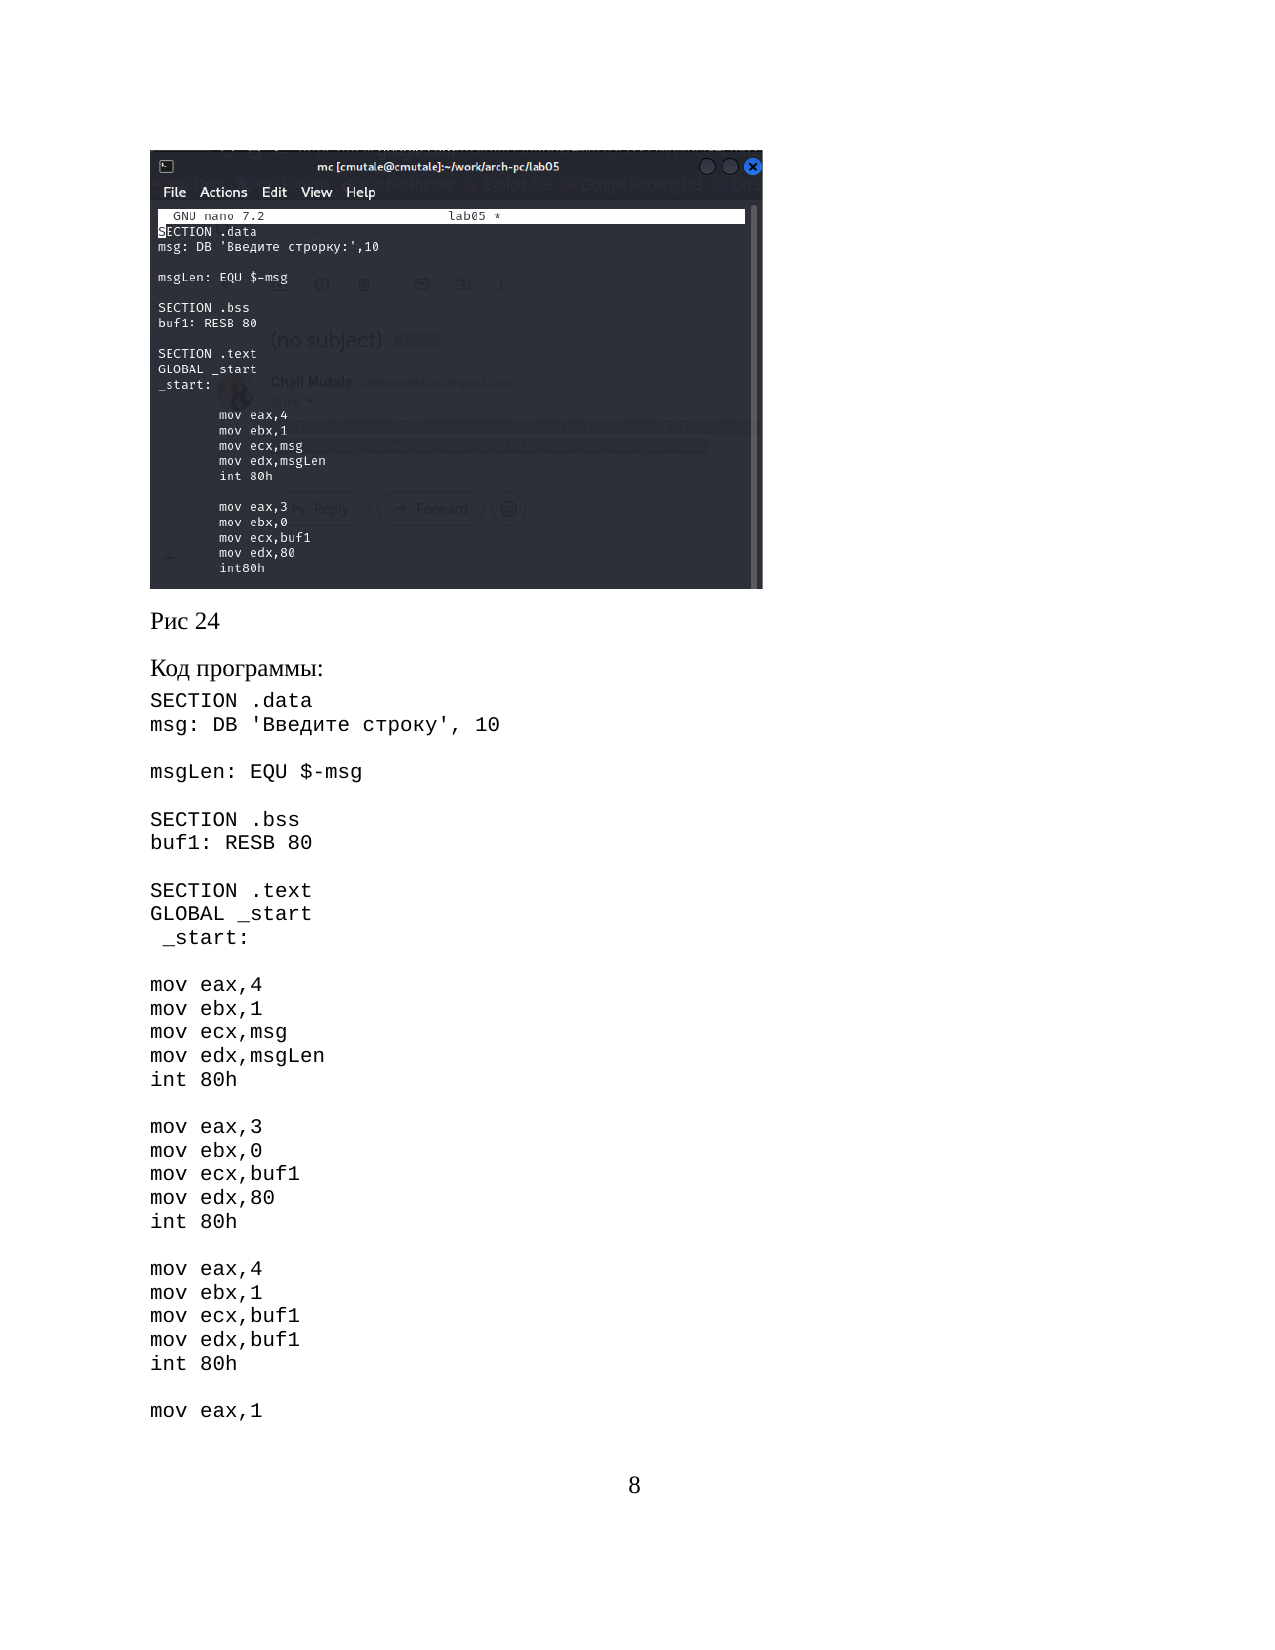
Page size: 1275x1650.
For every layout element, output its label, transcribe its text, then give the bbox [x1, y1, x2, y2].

text mov edx,80 [150, 1187, 1125, 1211]
text msgLen: EQU $-msg [150, 761, 1125, 785]
text int 80h [150, 1211, 1125, 1234]
text SECTION .data [150, 691, 1125, 714]
text SECTION .text [150, 880, 1125, 903]
text mov edx,buf1 [150, 1329, 1125, 1353]
text mov ecx,buf1 [150, 1163, 1125, 1187]
text mov eax,4 [150, 1258, 1125, 1282]
text int 80h [150, 1069, 1125, 1092]
text int 80h [150, 1353, 1125, 1376]
text mov eax,4 [150, 974, 1125, 998]
text mov eax,3 [150, 1116, 1125, 1140]
text mov ecx,msg [150, 1022, 1125, 1045]
text mov ecx,buf1 [150, 1305, 1125, 1329]
picture [150, 150, 763, 589]
text msg: DB 'Введите строку', 10 [150, 714, 1125, 738]
text mov edx,msgLen [150, 1045, 1125, 1069]
text SECTION .bss [150, 809, 1125, 832]
text mov ebx,1 [150, 998, 1125, 1022]
text buf1: RESB 80 [150, 832, 1125, 856]
text mov eax,1 [150, 1400, 1125, 1423]
text GLOBAL _start [150, 903, 1125, 927]
text mov ebx,0 [150, 1140, 1125, 1163]
text mov ebx,1 [150, 1282, 1125, 1305]
text Рис 24 [150, 606, 1125, 635]
text _start: [150, 927, 1125, 951]
text Код программы: [150, 653, 1125, 682]
